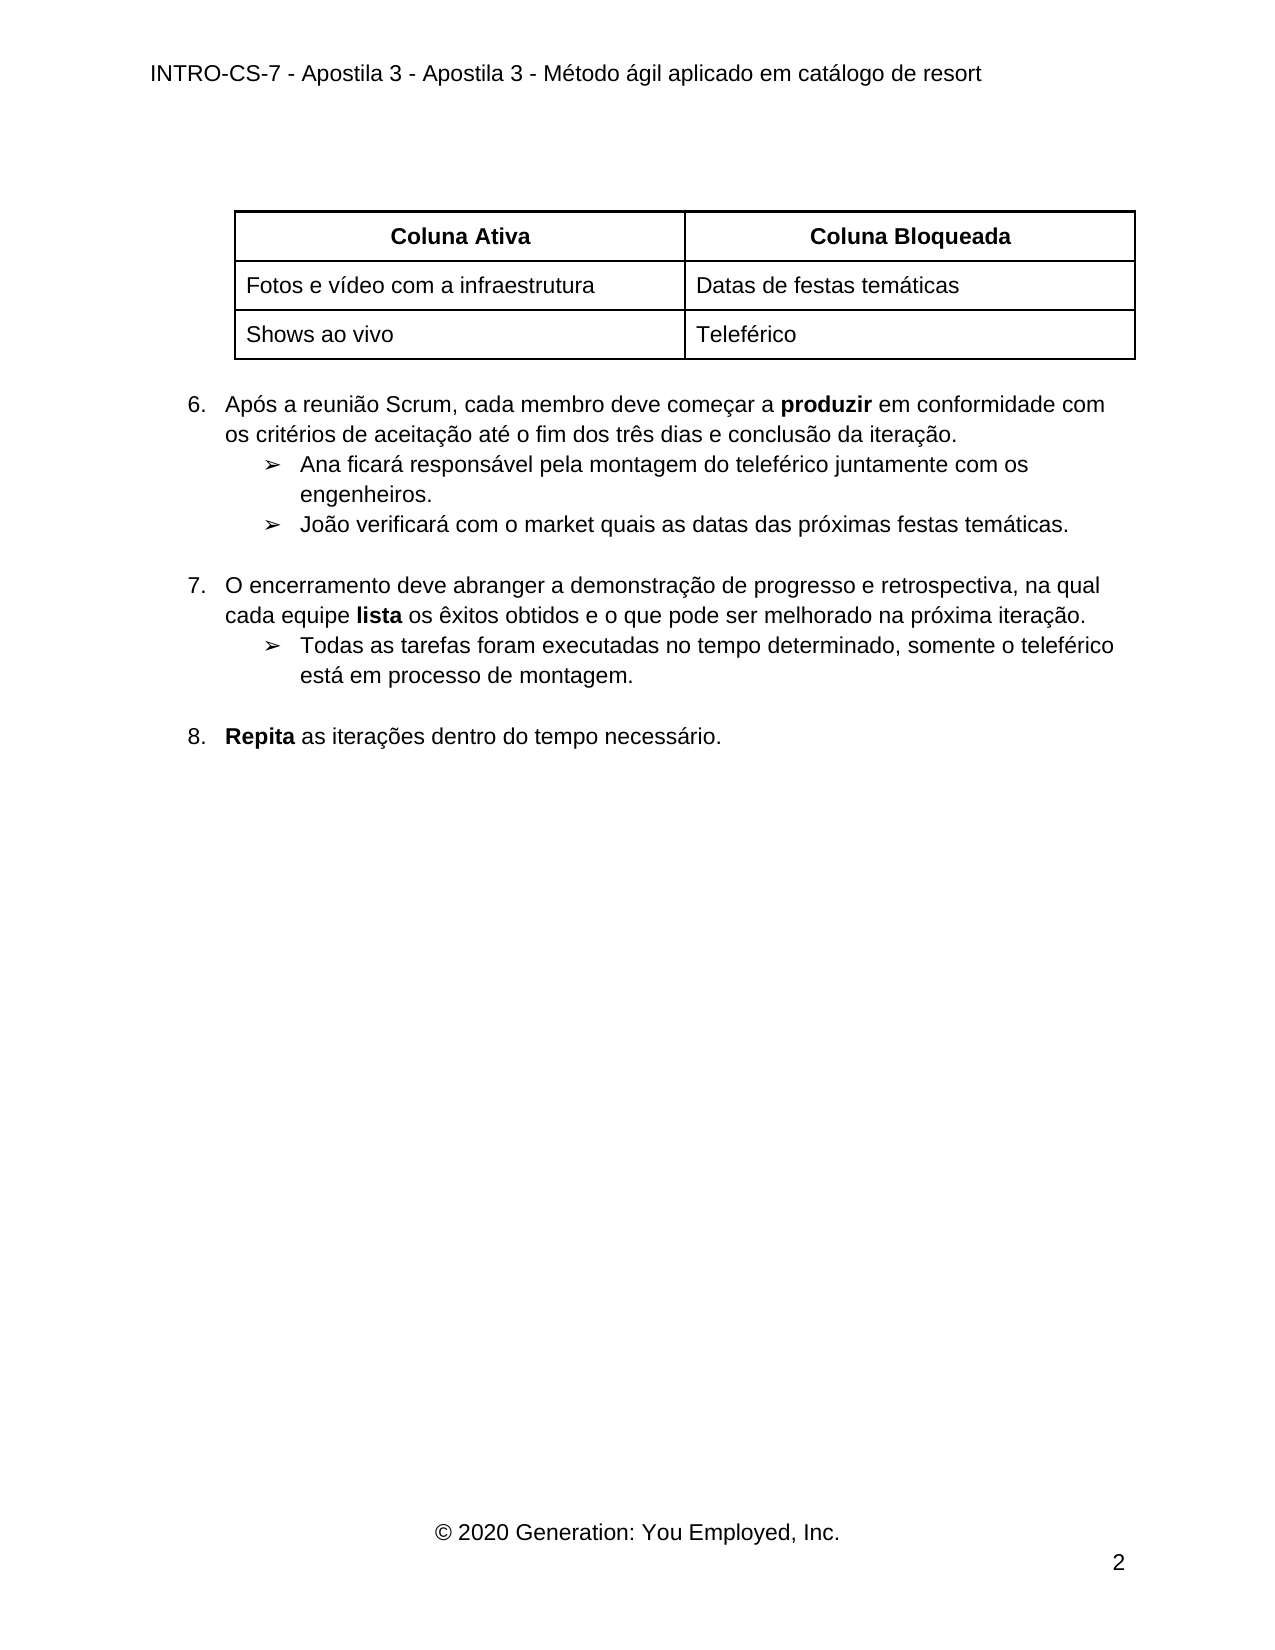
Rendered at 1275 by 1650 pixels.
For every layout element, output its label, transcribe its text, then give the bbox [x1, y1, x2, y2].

table_cell Teleférico [686, 311, 1134, 358]
list João verificará com o market quais as datas das próximas festas temáticas. [262, 511, 1125, 538]
list Ana ficará responsável pela montagem do teleférico juntamente com os engenheiros. [262, 451, 1125, 507]
table_cell Shows ao vivo [236, 311, 684, 358]
table_header Coluna Ativa [236, 213, 684, 260]
table_header Coluna Bloqueada [686, 213, 1134, 260]
list Após a reunião Scrum, cada membro deve começar a produzir em conformidade com os critérios de aceitação até o fim dos três dias e conclusão da iteração. [187, 391, 1125, 447]
list Todas as tarefas foram executadas no tempo determinado, somente o teleférico está em processo de montagem. [262, 632, 1125, 689]
table_cell Fotos e vídeo com a infraestrutura [236, 262, 684, 309]
list O encerramento deve abranger a demonstração de progresso e retrospectiva, na qual cada equipe lista os êxitos obtidos e o que pode ser melhorado na próxima iteração. [187, 572, 1125, 628]
list Repita as iterações dentro do tempo necessário. [187, 723, 1125, 749]
table_cell Datas de festas temáticas [686, 262, 1134, 309]
